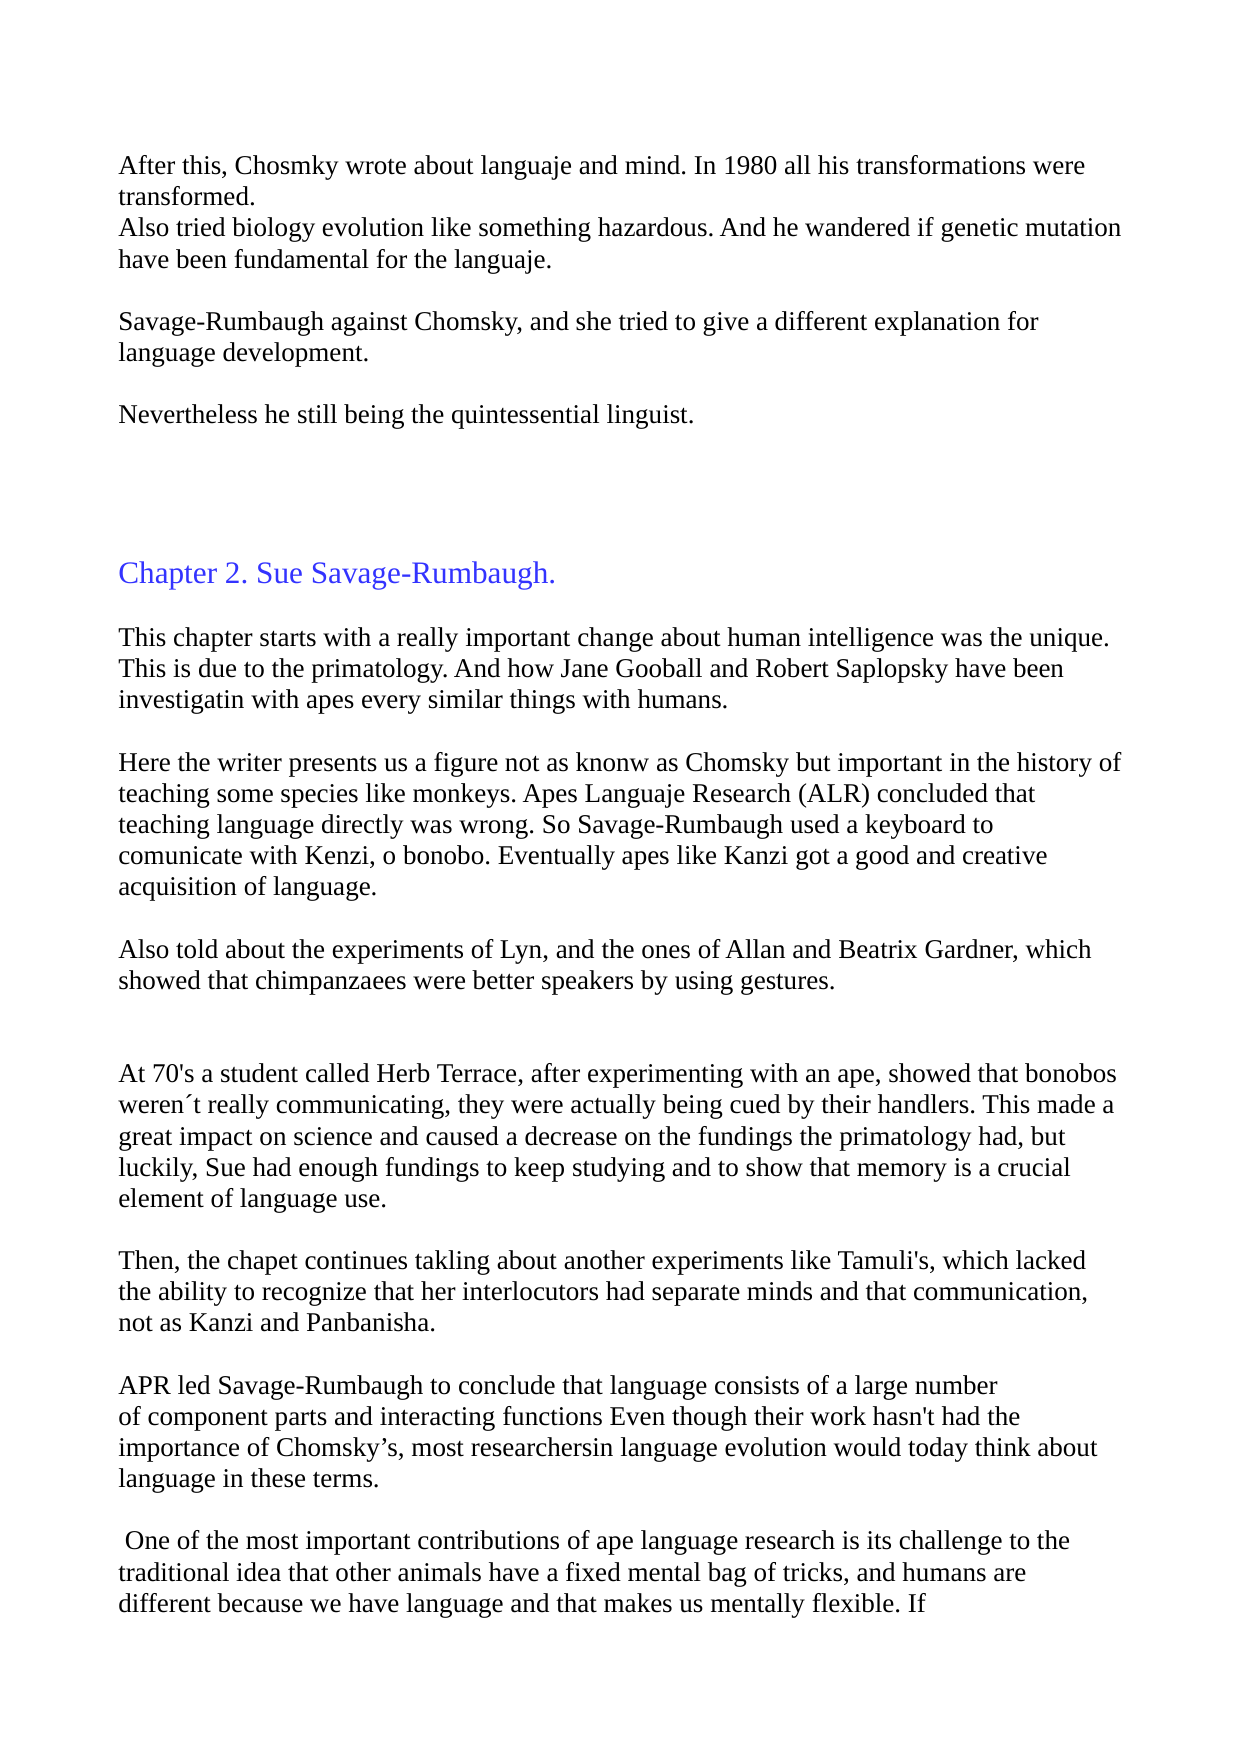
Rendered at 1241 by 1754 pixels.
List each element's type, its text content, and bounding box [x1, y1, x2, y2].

text After this, Chosmky wrote about languaje and mind. In 1980 all his transformations were transformed. [118, 149, 1122, 212]
text Also tried biology evolution like something hazardous. And he wandered if genetic mutation have been fundamental for the languaje. [118, 212, 1122, 274]
text Then, the chapet continues takling about another experiments like Tamuli's, which lacked the ability to recognize that her interlocutors had separate minds and that communication, not as Kanzi and Panbanisha. [118, 1244, 1122, 1338]
text Also told about the experiments of Lyn, and the ones of Allan and Beatrix Gardner, which showed that chimpanzaees were better speakers by using gestures. [118, 933, 1122, 995]
text At 70's a student called Herb Terrace, after experimenting with an ape, showed that bonobos weren´t really communicating, they were actually being cued by their handlers. This made a great impact on science and caused a decrease on the fundings the primatology had, but luckily, Sue had enough fundings to keep studying and to show that memory is a crucial element of language use. [118, 1057, 1122, 1213]
text This chapter starts with a really important change about human intelligence was the unique. This is due to the primatology. And how Jane Gooball and Robert Saplopsky have been investigatin with apes every similar things with humans. [118, 621, 1122, 715]
text Chapter 2. Sue Savage-Rumbaugh. [118, 554, 1122, 590]
text One of the most important contributions of ape language research is its challenge to the traditional idea that other animals have a fixed mental bag of tricks, and humans are different because we have language and that makes us mentally flexible. If [118, 1524, 1122, 1618]
text of component parts and interacting functions Even though their work hasn't had the importance of Chomsky’s, most researchersin language evolution would today think about language in these terms. [118, 1400, 1122, 1493]
text Nevertheless he still being the quintessential linguist. [118, 398, 1122, 429]
text Here the writer presents us a figure not as knonw as Chomsky but important in the history of teaching some species like monkeys. Apes Languaje Research (ALR) concluded that teaching language directly was wrong. So Savage-Rumbaugh used a keyboard to comunicate with Kenzi, o bonobo. Eventually apes like Kanzi got a good and creative acquisition of language. [118, 746, 1122, 902]
text Savage-Rumbaugh against Chomsky, and she tried to give a different explanation for language development. [118, 305, 1122, 367]
text APR led Savage-Rumbaugh to conclude that language consists of a large number [118, 1369, 1122, 1400]
